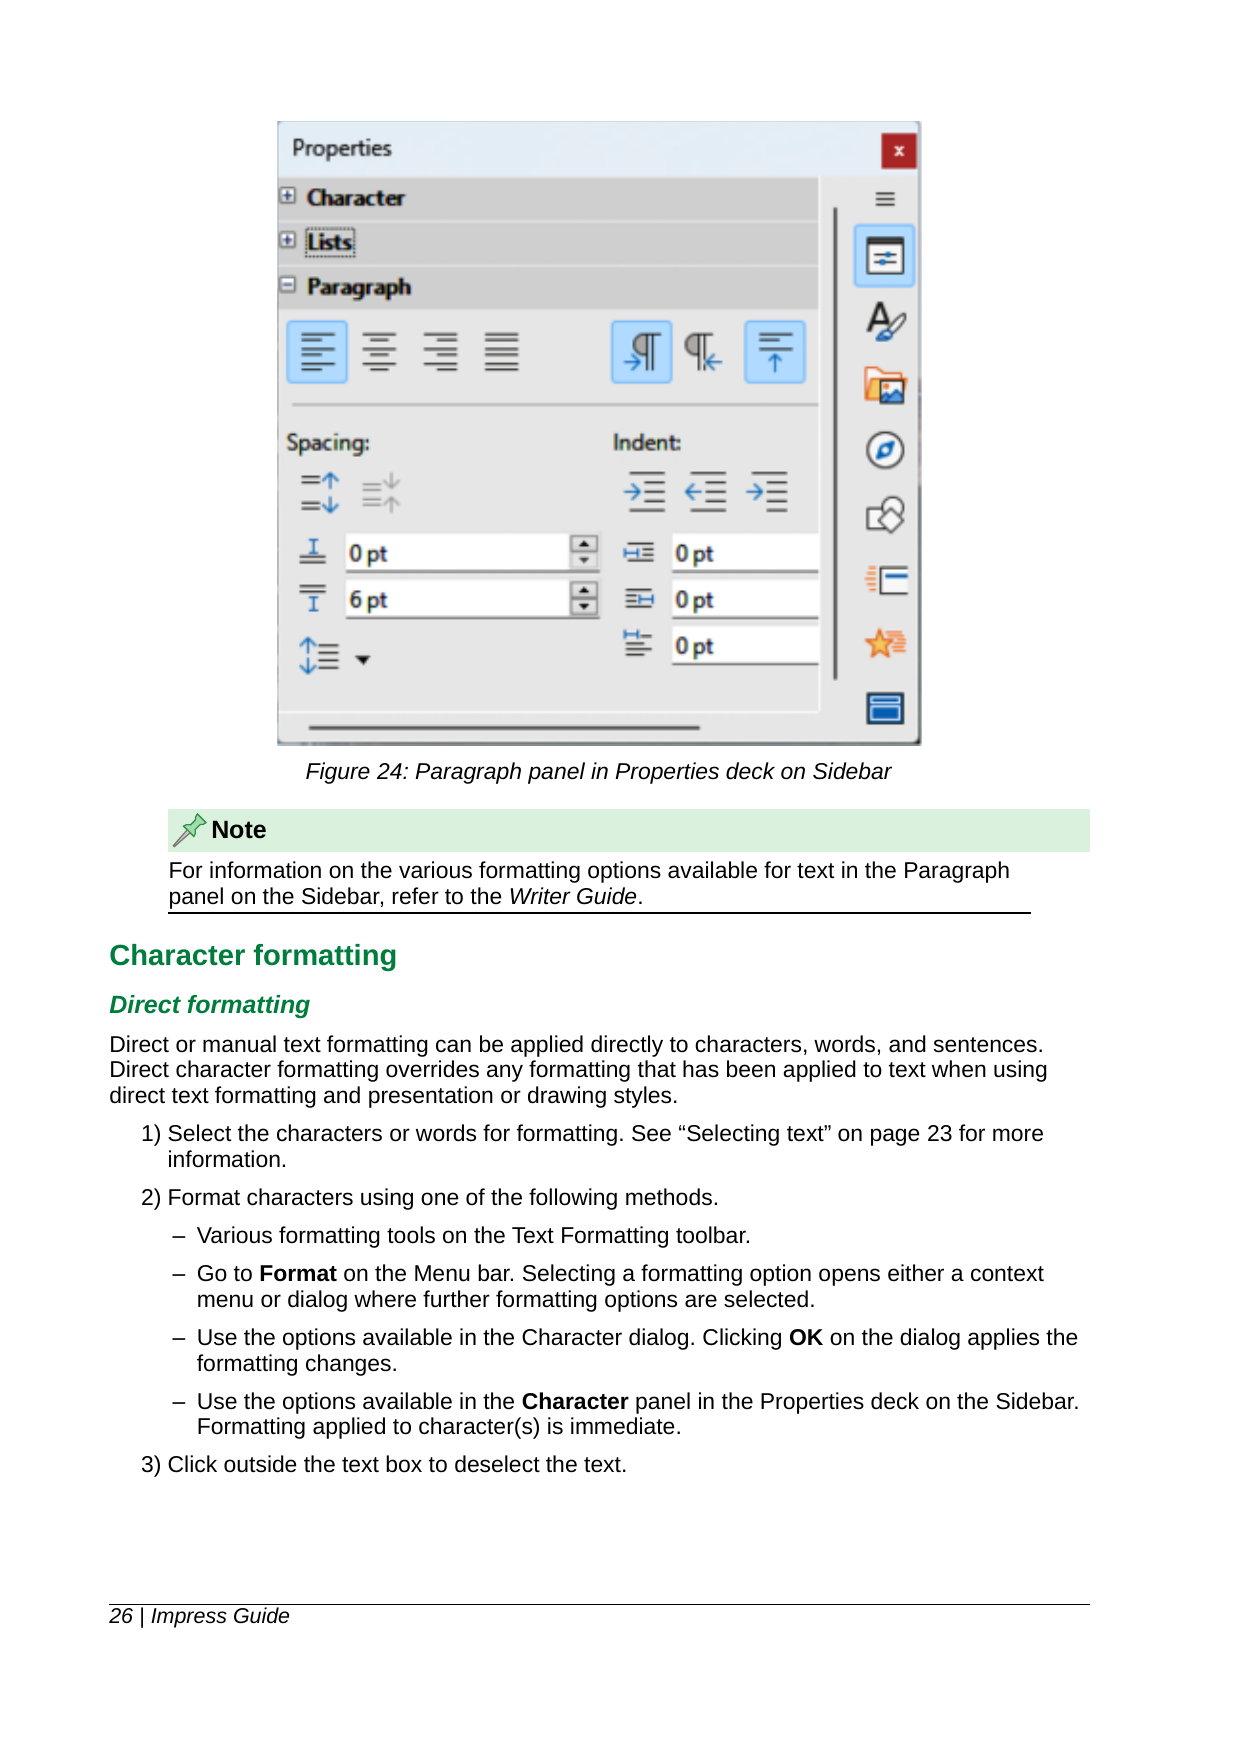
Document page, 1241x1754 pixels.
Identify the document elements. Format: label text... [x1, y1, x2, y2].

list Click outside the text box to deselect the text. [153, 1452, 1090, 1478]
text For information on the various formatting options available for text in the Paragraph panel on the Sidebar, refer to the Writer Guide. [168, 858, 1031, 912]
list Select the characters or words for formatting. See “Selecting text” on page 23 for more information. [153, 1121, 1090, 1172]
text Direct or manual text formatting can be applied directly to characters, words, and sentences. Direct character formatting overrides any formatting that has been applied to text when using direct text formatting and presentation or drawing styles. [109, 1031, 1090, 1108]
list Go to Format on the Menu bar. Selecting a formatting option opens either a context menu or dialog where further formatting options are selected. [182, 1261, 1090, 1312]
list Use the options available in the Character dialog. Clicking OK on the dialog applies the formatting changes. [182, 1324, 1090, 1376]
list Use the options available in the Character panel in the Properties deck on the Sidebar. Formatting applied to character(s) is immediate. [182, 1388, 1090, 1439]
list Format characters using one of the following methods. [153, 1184, 1090, 1210]
text Figure 24: Paragraph panel in Properties deck on Sidebar [277, 758, 922, 784]
subtitle Note [168, 809, 1090, 852]
subtitle Direct formatting [109, 991, 1090, 1019]
list Various formatting tools on the Text Formatting toolbar. [182, 1223, 1090, 1248]
picture [277, 121, 922, 746]
subtitle Character formatting [109, 939, 1090, 972]
